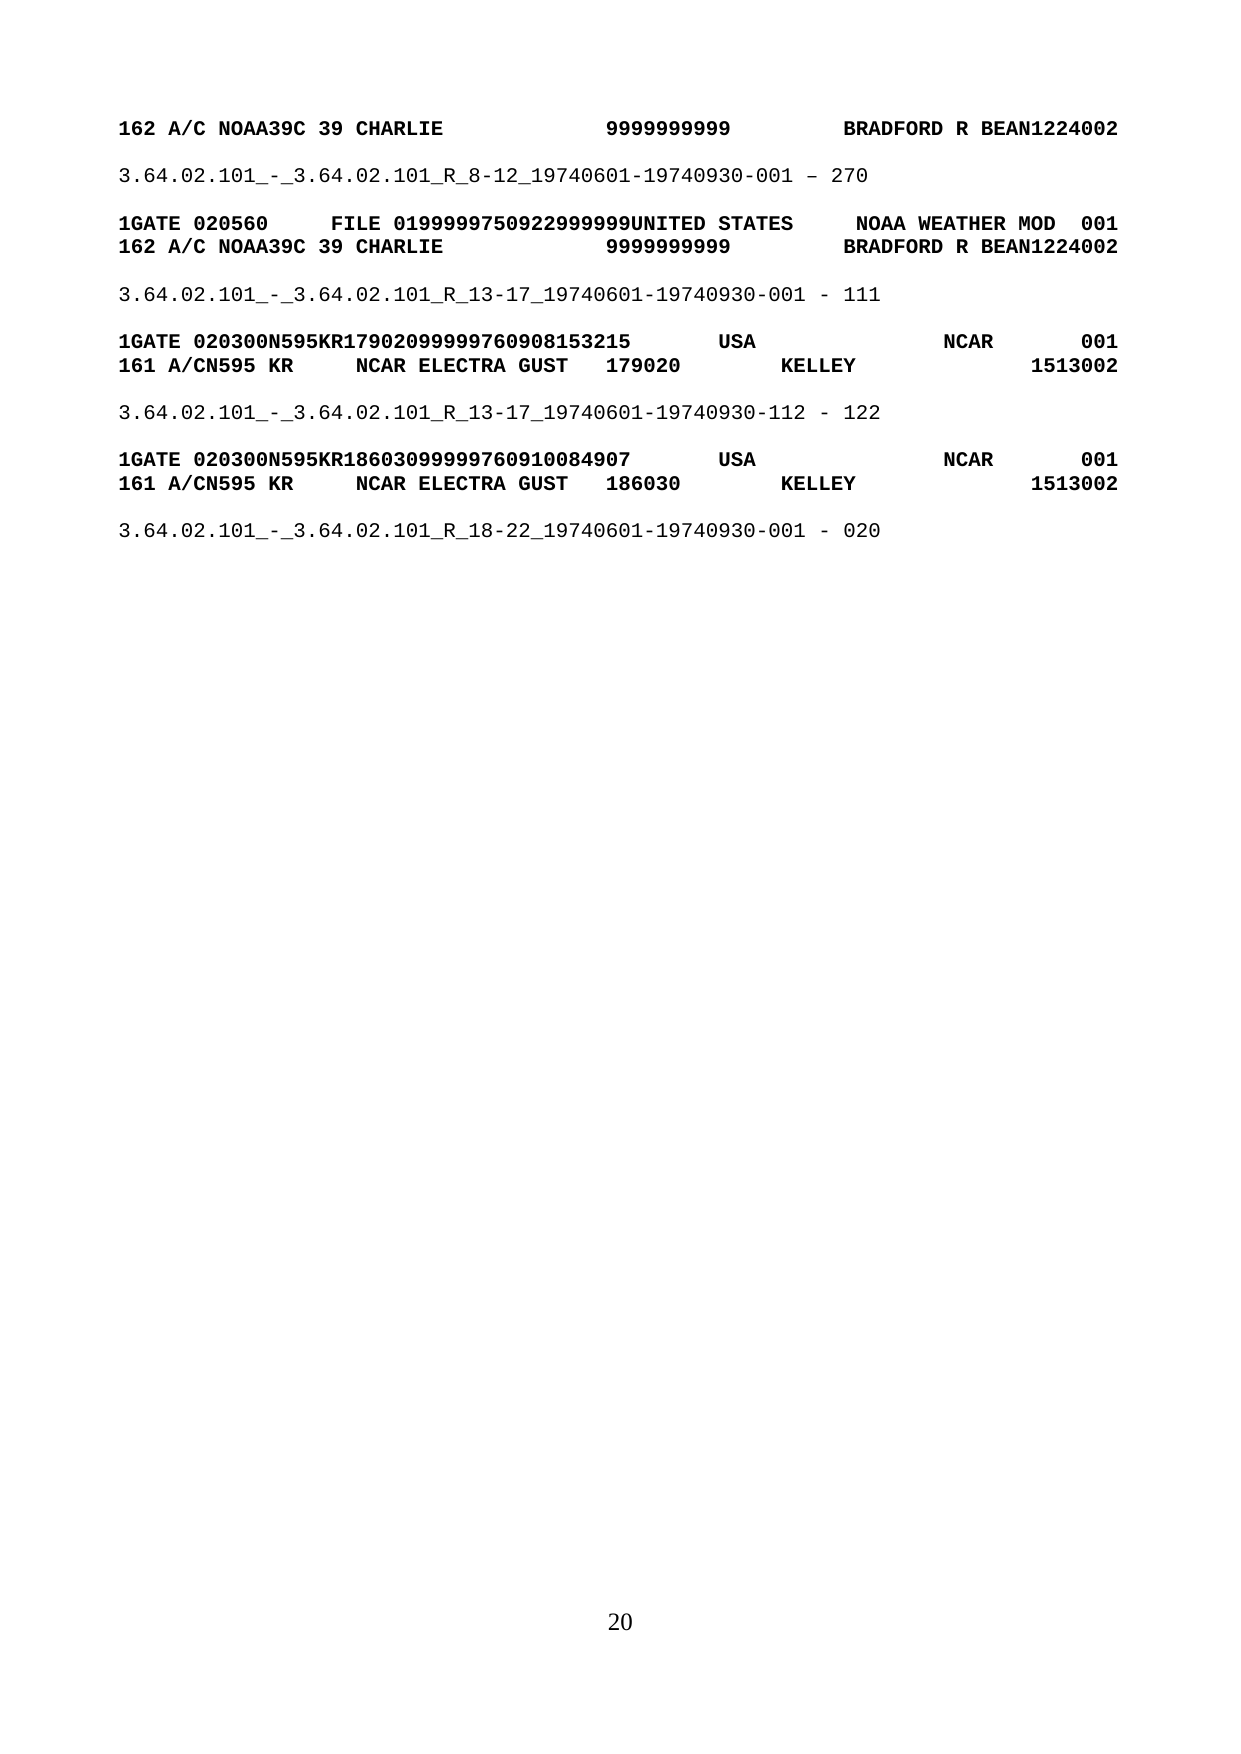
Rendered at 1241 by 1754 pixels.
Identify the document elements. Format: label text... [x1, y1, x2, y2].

text 162 A/C NOAA39C 39 CHARLIE 9999999999 BRADFORD R BEAN1224002 [118, 118, 1122, 142]
text 3.64.02.101_-_3.64.02.101_R_13-17_19740601-19740930-001 - 111 [118, 284, 1122, 307]
text 1GATE 020560 FILE 0199999750922999999UNITED STATES NOAA WEATHER MOD 001 [118, 213, 1122, 236]
text 1GATE 020300N595KR17902099999760908153215 USA NCAR 001 [118, 331, 1122, 354]
text 1GATE 020300N595KR18603099999760910084907 USA NCAR 001 [118, 449, 1122, 473]
text 3.64.02.101_-_3.64.02.101_R_8-12_19740601-19740930-001 – 270 [118, 165, 1122, 189]
text 162 A/C NOAA39C 39 CHARLIE 9999999999 BRADFORD R BEAN1224002 [118, 236, 1122, 260]
text 161 A/CN595 KR NCAR ELECTRA GUST 179020 KELLEY 1513002 [118, 354, 1122, 378]
text 3.64.02.101_-_3.64.02.101_R_18-22_19740601-19740930-001 - 020 [118, 520, 1122, 544]
text 161 A/CN595 KR NCAR ELECTRA GUST 186030 KELLEY 1513002 [118, 473, 1122, 496]
text 3.64.02.101_-_3.64.02.101_R_13-17_19740601-19740930-112 - 122 [118, 402, 1122, 426]
